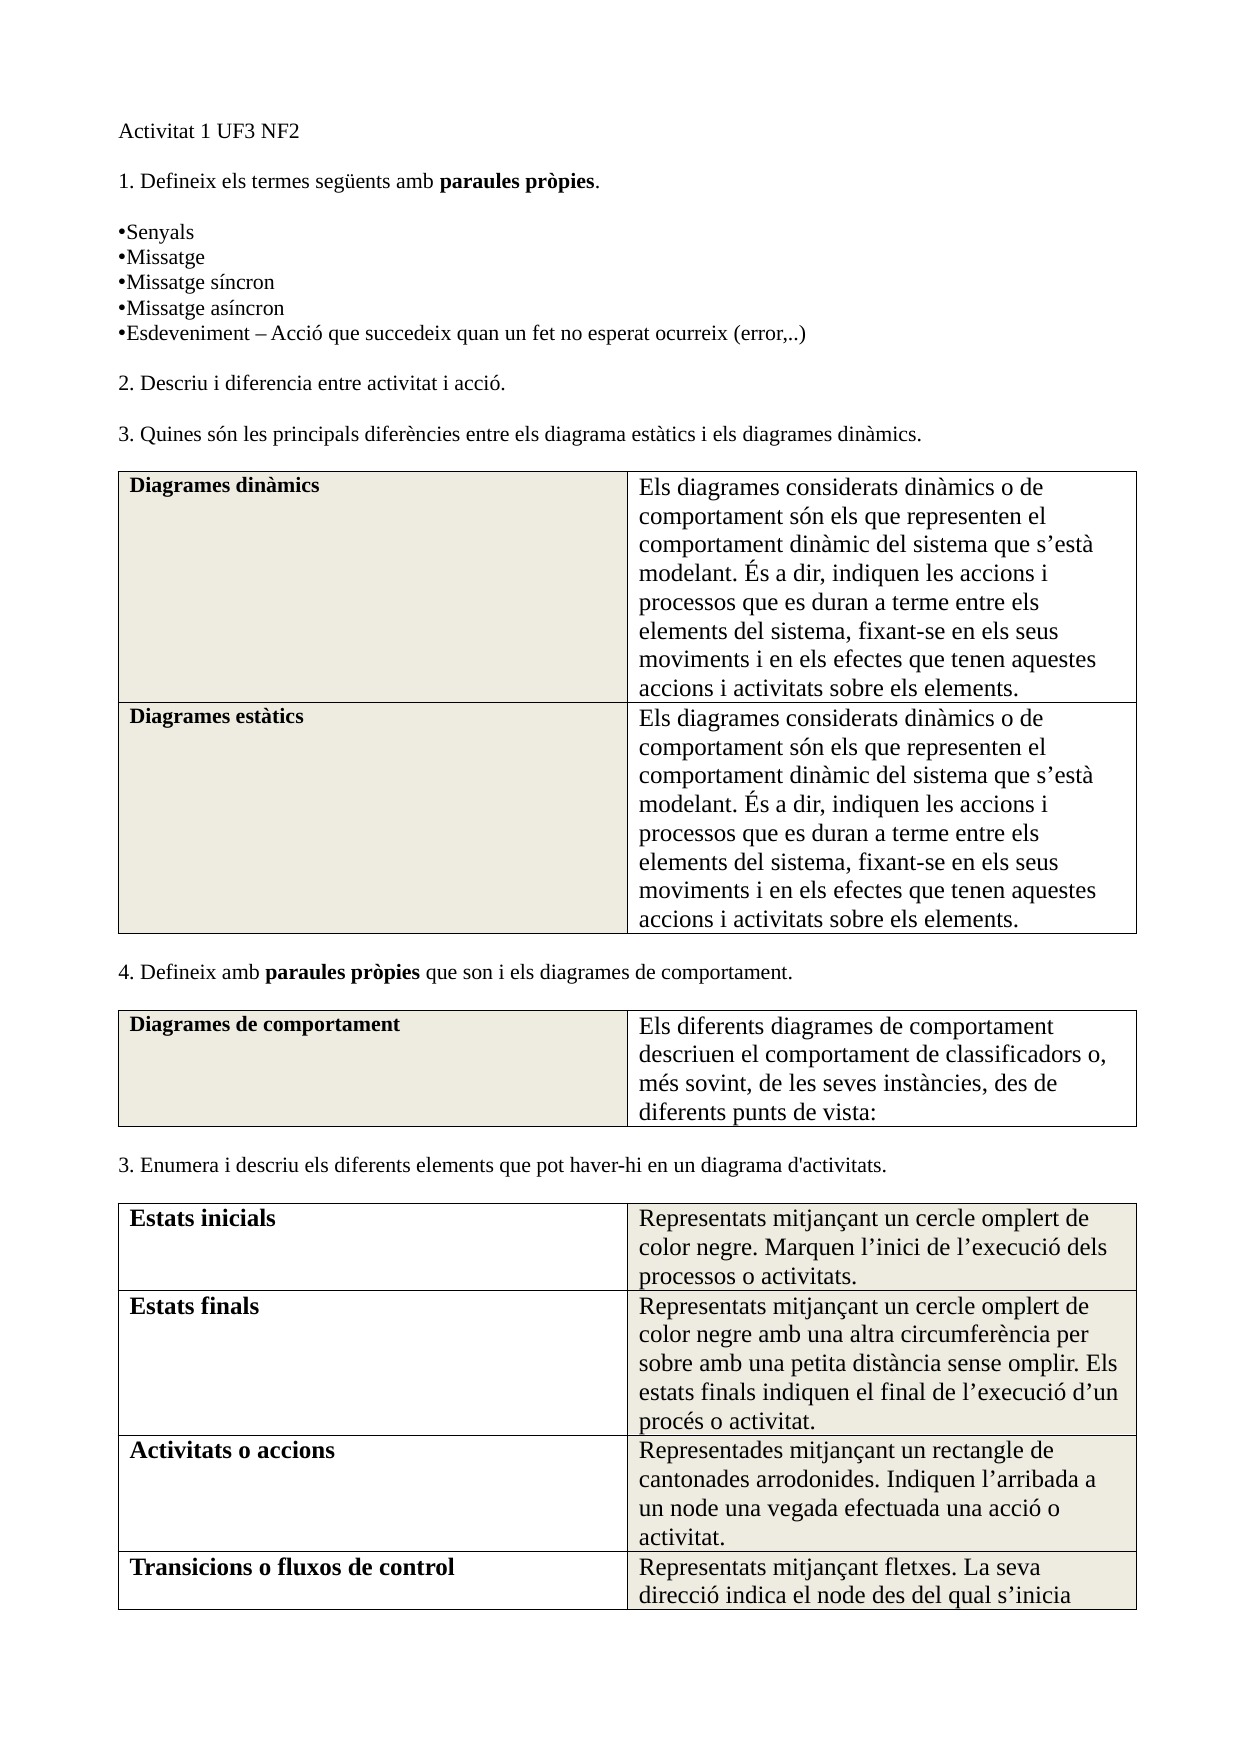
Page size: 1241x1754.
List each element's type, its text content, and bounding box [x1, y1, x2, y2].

list Missatge asíncron [118, 294, 1122, 320]
list Senyals [118, 219, 1122, 244]
table_header Diagrames de comportament [119, 1011, 627, 1126]
table_cell Representades mitjançant un rectangle de cantonades arrodonides. Indiquen l’arribada a un node una vegada efectuada una acció o activitat. [628, 1436, 1136, 1551]
table_cell Els diagrames considerats dinàmics o de comportament són els que representen el comportament dinàmic del sistema que s’està modelant. És a dir, indiquen les accions i processos que es duran a terme entre els elements del sistema, fixant-se en els seus moviments i en els efectes que tenen aquestes accions i activitats sobre els elements. [628, 703, 1136, 933]
table_header Diagrames dinàmics [119, 472, 627, 702]
list Missatge síncron [118, 269, 1122, 294]
table_header Els diferents diagrames de comportament descriuen el comportament de classificadors o, més sovint, de les seves instàncies, des de diferents punts de vista: [628, 1011, 1136, 1126]
table_cell Diagrames estàtics [119, 703, 627, 933]
text 1. Defineix els termes següents amb paraules pròpies. [118, 168, 1122, 194]
text 3. Enumera i descriu els diferents elements que pot haver-hi en un diagrama d'activitats. [118, 1152, 1122, 1177]
list Missatge [118, 244, 1122, 269]
text 2. Descriu i diferencia entre activitat i acció. [118, 370, 1122, 395]
list Esdeveniment – Acció que succedeix quan un fet no esperat ocurreix (error,..) [118, 320, 1122, 345]
table_header Estats inicials [119, 1204, 627, 1290]
table_cell Transicions o fluxos de control [119, 1552, 627, 1609]
table_cell Estats finals [119, 1291, 627, 1434]
text 4. Defineix amb paraules pròpies que son i els diagrames de comportament. [118, 959, 1122, 984]
table_cell Activitats o accions [119, 1436, 627, 1551]
table_header Els diagrames considerats dinàmics o de comportament són els que representen el comportament dinàmic del sistema que s’està modelant. És a dir, indiquen les accions i processos que es duran a terme entre els elements del sistema, fixant-se en els seus moviments i en els efectes que tenen aquestes accions i activitats sobre els elements. [628, 472, 1136, 702]
text Activitat 1 UF3 NF2 [118, 118, 1122, 143]
table_header Representats mitjançant un cercle omplert de color negre. Marquen l’inici de l’execució dels processos o activitats. [628, 1204, 1136, 1290]
text 3. Quines són les principals diferències entre els diagrama estàtics i els diagrames dinàmics. [118, 421, 1122, 446]
table_cell Representats mitjançant fletxes. La seva direcció indica el node des del qual s’inicia [628, 1552, 1136, 1609]
table_cell Representats mitjançant un cercle omplert de color negre amb una altra circumferència per sobre amb una petita distància sense omplir. Els estats finals indiquen el final de l’execució d’un procés o activitat. [628, 1291, 1136, 1434]
